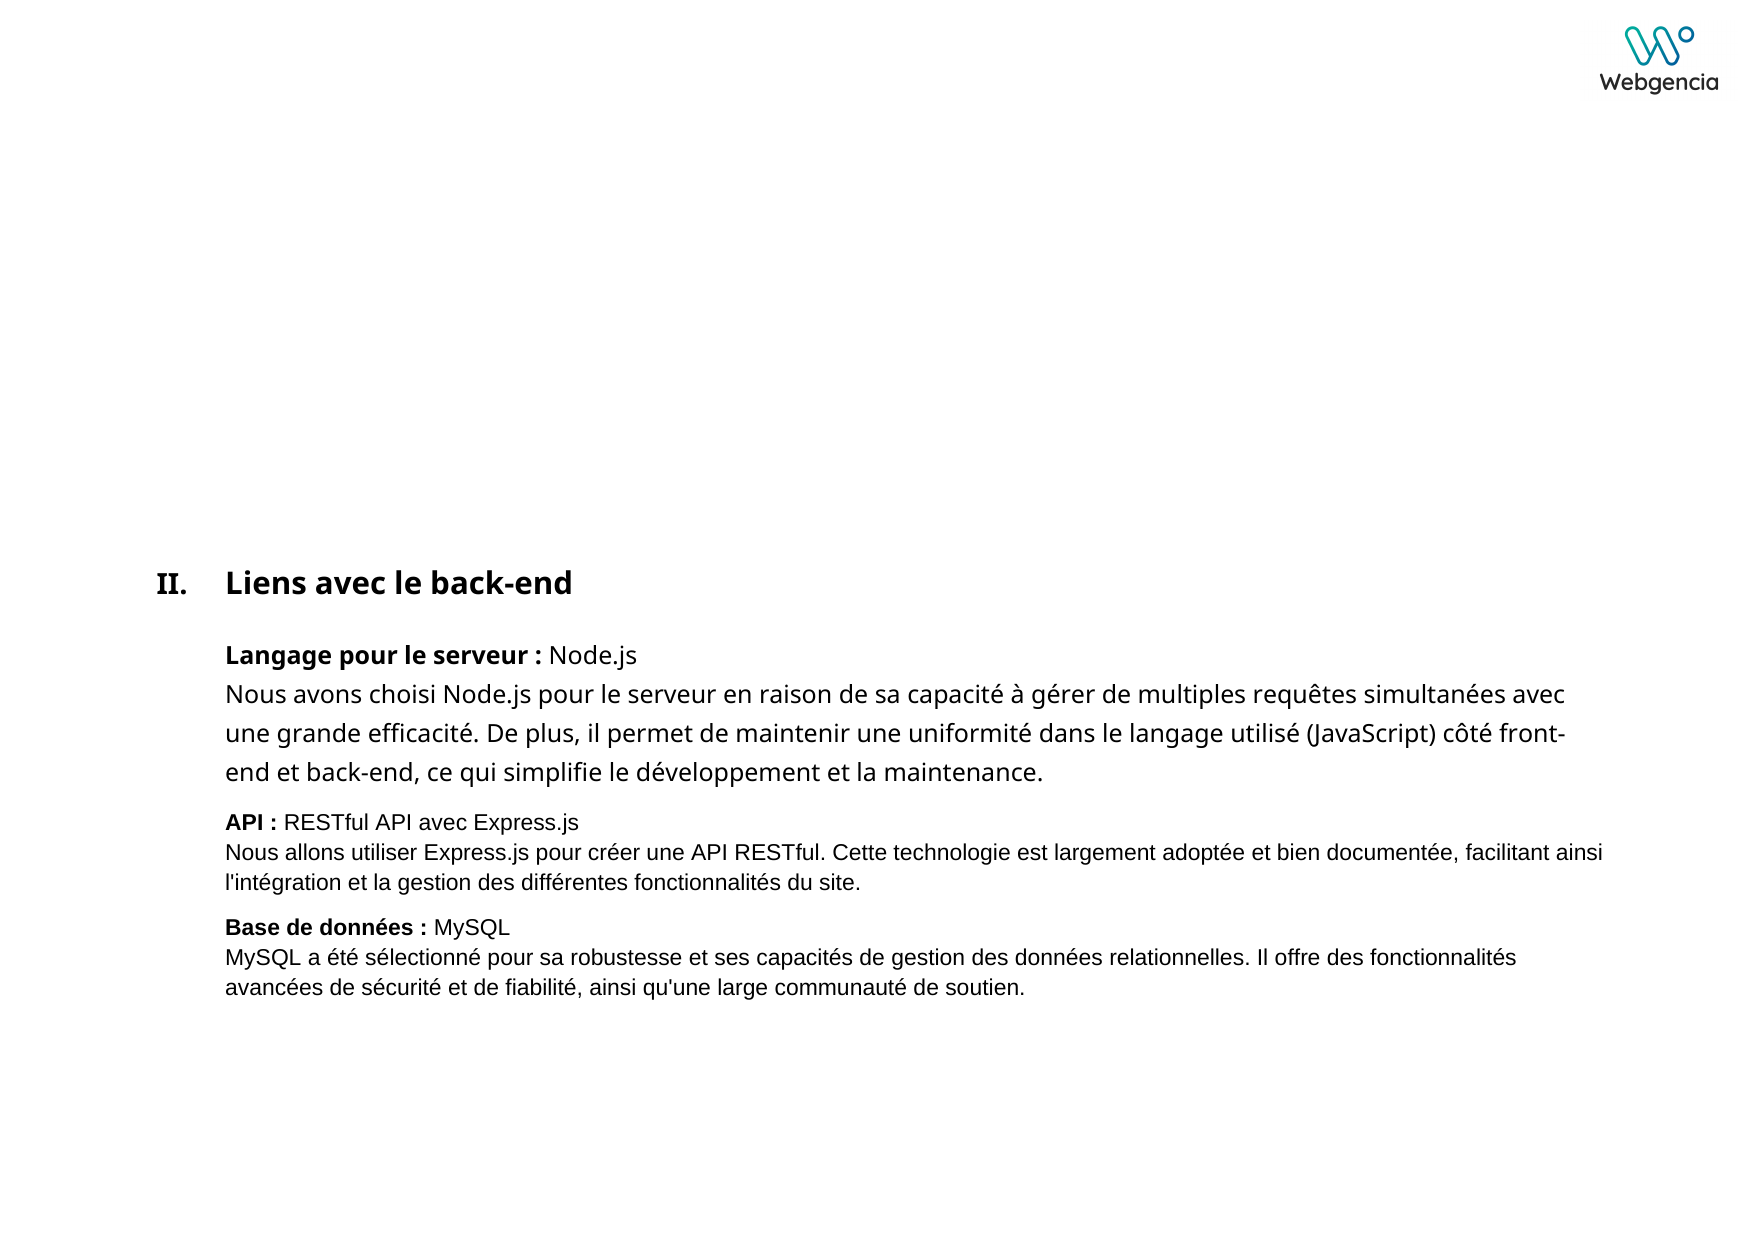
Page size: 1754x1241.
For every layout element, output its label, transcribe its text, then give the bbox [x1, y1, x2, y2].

picture [1580, 20, 1739, 101]
text Base de données : MySQL MySQL a été sélectionné pour sa robustesse et ses capacités de gestion des données relationnelles. Il offre des fonctionnalités avancées de sécurité et de fiabilité, ainsi qu'une large communauté de soutien. [225, 914, 1604, 1001]
subtitle Liens avec le back-end [187, 561, 1604, 603]
text API : RESTful API avec Express.js Nous allons utiliser Express.js pour créer une API RESTful. Cette technologie est largement adoptée et bien documentée, facilitant ainsi l'intégration et la gestion des différentes fonctionnalités du site. [225, 808, 1604, 895]
text Langage pour le serveur : Node.js Nous avons choisi Node.js pour le serveur en raison de sa capacité à gérer de multiples requêtes simultanées avec une grande efficacité. De plus, il permet de maintenir une uniformité dans le langage utilisé (JavaScript) côté front-end et back-end, ce qui simplifie le développement et la maintenance. [225, 637, 1604, 789]
